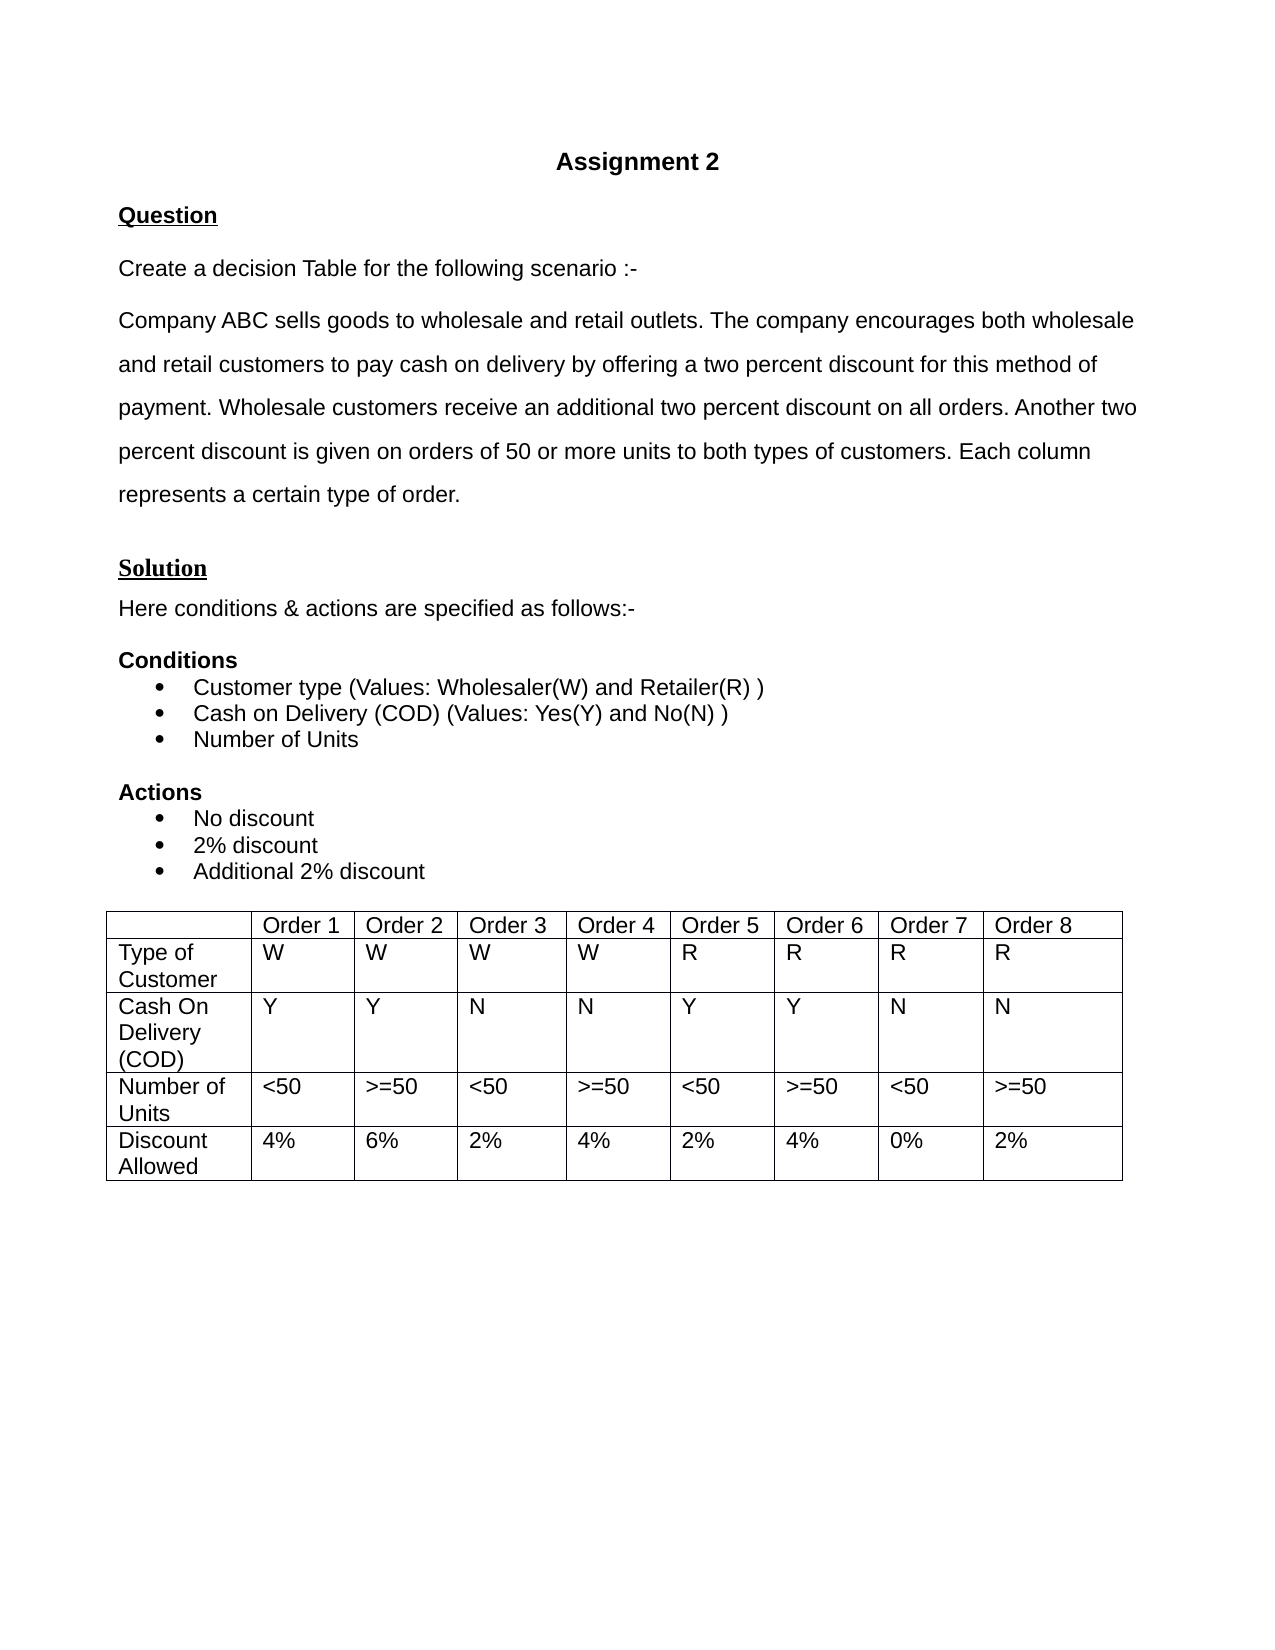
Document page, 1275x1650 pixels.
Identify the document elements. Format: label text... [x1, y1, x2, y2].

list Customer type (Values: Wholesaler(W) and Retailer(R) ) [156, 674, 1157, 700]
table_cell W [458, 939, 566, 992]
table_header Order 5 [671, 912, 774, 938]
table_header Order 8 [984, 912, 1122, 938]
table_header Order 6 [775, 912, 878, 938]
text Company ABC sells goods to wholesale and retail outlets. The company encourages both wholesale and retail customers to pay cash on delivery by offering a two percent discount for this method of payment. Wholesale customers receive an additional two percent discount on all orders. Another two percent discount is given on orders of 50 or more units to both types of customers. Each column represents a certain type of order. [118, 307, 1157, 507]
table_cell 0% [879, 1127, 983, 1179]
table_cell Discount Allowed [107, 1127, 251, 1179]
table_cell R [775, 939, 878, 992]
table_cell >=50 [984, 1073, 1122, 1126]
table_cell >=50 [567, 1073, 670, 1126]
list Additional 2% discount [156, 858, 1157, 884]
table_header Order 7 [879, 912, 983, 938]
table_cell >=50 [355, 1073, 457, 1126]
table_cell Number of Units [107, 1073, 251, 1126]
table_cell N [984, 993, 1122, 1072]
text Conditions [118, 647, 1157, 674]
table_cell 4% [252, 1127, 354, 1179]
table_header Order 1 [252, 912, 354, 938]
table_cell 2% [458, 1127, 566, 1179]
table_cell <50 [879, 1073, 983, 1126]
list Number of Units [156, 726, 1157, 753]
table_cell Y [775, 993, 878, 1072]
text Assignment 2 [118, 147, 1157, 176]
text Question [118, 202, 1157, 228]
table_cell Type of Customer [107, 939, 251, 992]
list Cash on Delivery (COD) (Values: Yes(Y) and No(N) ) [156, 700, 1157, 726]
text Actions [118, 779, 1157, 805]
table_header Order 2 [355, 912, 457, 938]
table_cell N [879, 993, 983, 1072]
table_header [107, 912, 251, 938]
table_cell 4% [567, 1127, 670, 1179]
table_cell <50 [252, 1073, 354, 1126]
table_cell Y [252, 993, 354, 1072]
table_cell N [458, 993, 566, 1072]
table_cell N [567, 993, 670, 1072]
table_cell Y [671, 993, 774, 1072]
table_cell 6% [355, 1127, 457, 1179]
table_cell R [984, 939, 1122, 992]
list 2% discount [156, 832, 1157, 858]
text Here conditions & actions are specified as follows:- [118, 594, 1157, 621]
table_header Order 4 [567, 912, 670, 938]
table_cell 4% [775, 1127, 878, 1179]
table_cell 2% [984, 1127, 1122, 1179]
table_cell <50 [458, 1073, 566, 1126]
table_cell R [671, 939, 774, 992]
table_cell >=50 [775, 1073, 878, 1126]
table_cell R [879, 939, 983, 992]
table_header Order 3 [458, 912, 566, 938]
text Create a decision Table for the following scenario :- [118, 255, 1157, 281]
table_cell <50 [671, 1073, 774, 1126]
table_cell W [252, 939, 354, 992]
text Solution [118, 524, 1157, 582]
list No discount [156, 805, 1157, 832]
table_cell W [567, 939, 670, 992]
table_cell Y [355, 993, 457, 1072]
table_cell Cash On Delivery (COD) [107, 993, 251, 1072]
table_cell W [355, 939, 457, 992]
table_cell 2% [671, 1127, 774, 1179]
